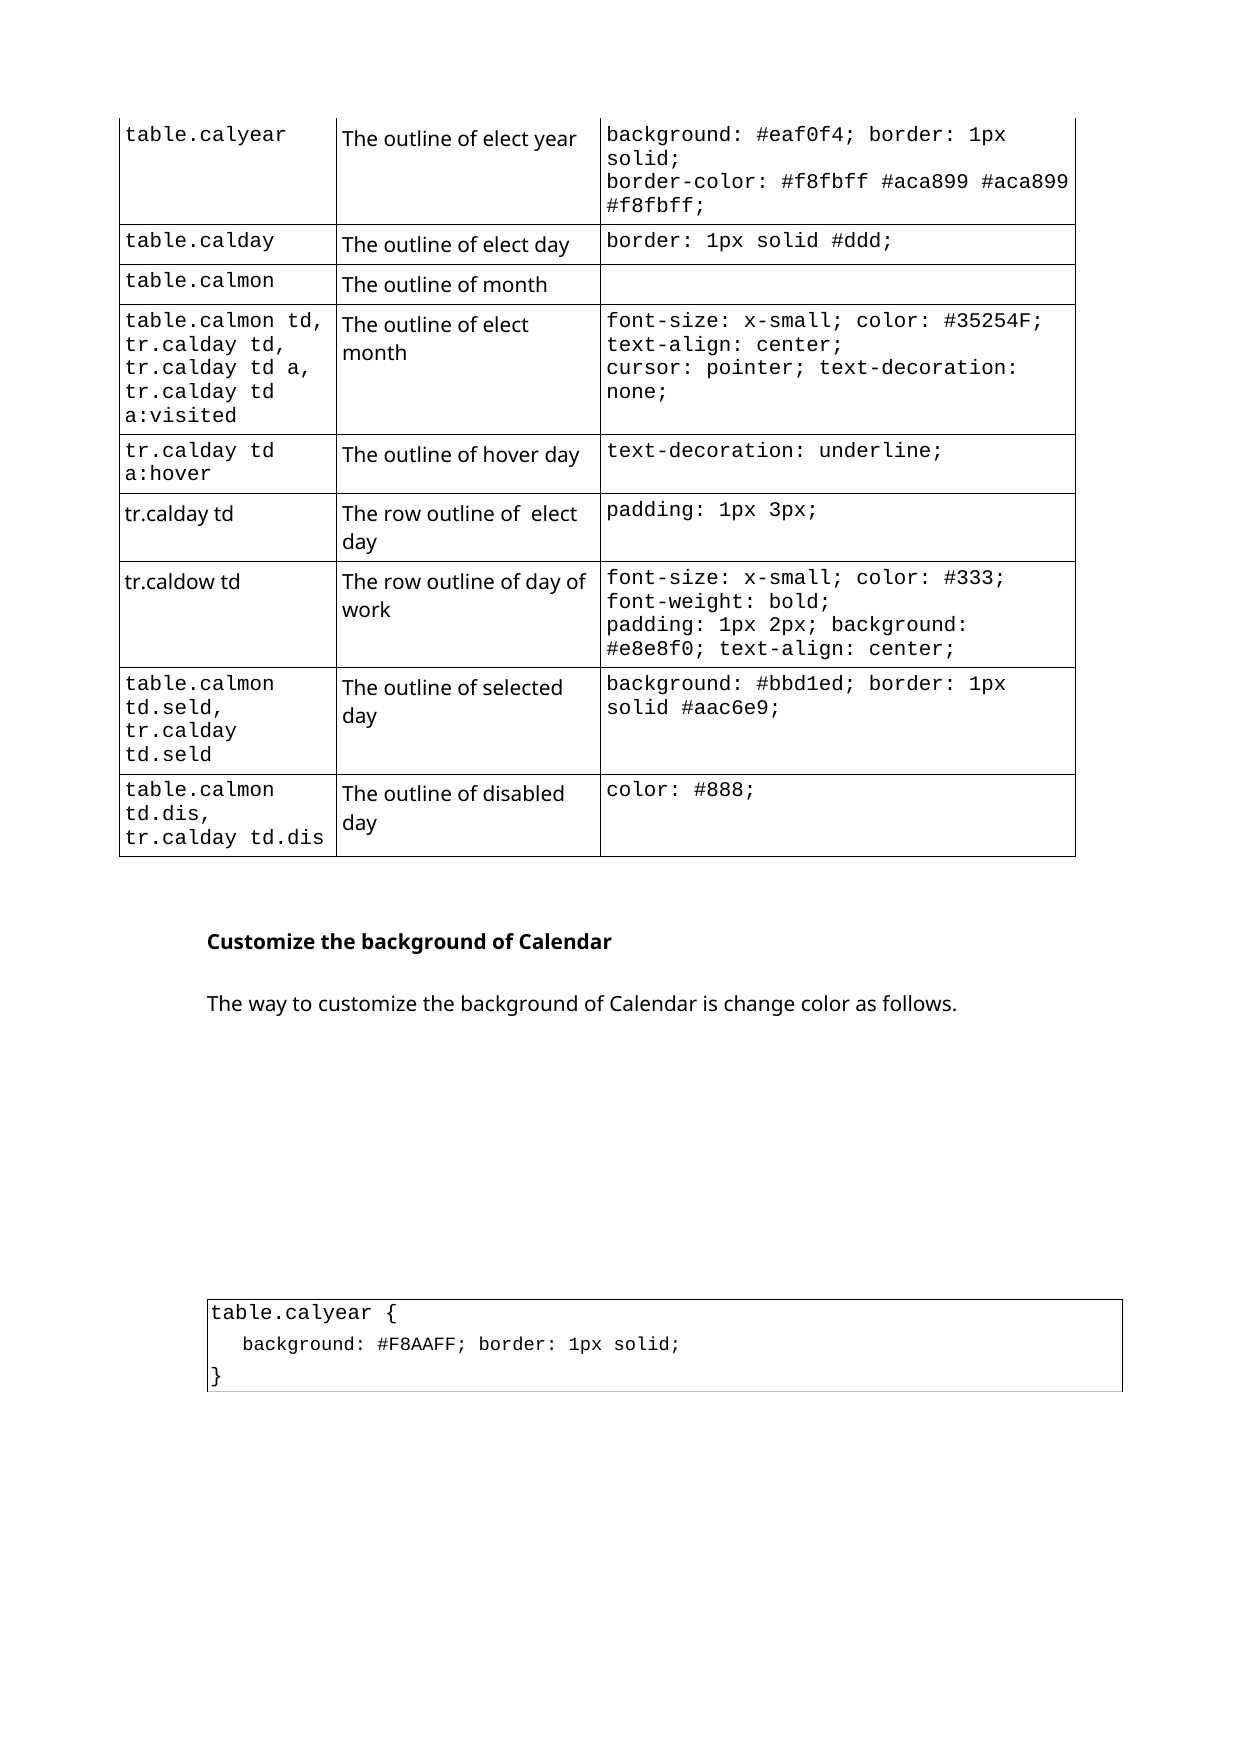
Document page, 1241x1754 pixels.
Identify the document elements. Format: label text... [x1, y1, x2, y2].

table_cell border: 1px solid #ddd; [601, 225, 1075, 264]
text table.calyear { [208, 1300, 1122, 1326]
text } [208, 1362, 1122, 1391]
table_cell The outline of elect day [337, 225, 600, 264]
table_cell The outline of elect year [337, 118, 600, 224]
table_cell font-size: x-small; color: #35254F; text-align: center; cursor: pointer; text-decoration: none; [601, 305, 1075, 434]
text The way to customize the background of Calendar is change color as follows. [207, 989, 1122, 1017]
table_cell background: #bbd1ed; border: 1px solid #aac6e9; [601, 668, 1075, 774]
table_cell The outline of elect month [337, 305, 600, 434]
table_cell table.calmon td.dis, tr.calday td.dis [120, 775, 336, 856]
table_cell table.calmon td.seld, tr.calday td.seld [120, 668, 336, 774]
table_cell tr.calday td a:hover [120, 435, 336, 493]
table_cell [601, 265, 1075, 304]
table_cell The outline of selected day [337, 668, 600, 774]
table_cell The outline of disabled day [337, 775, 600, 856]
table_cell The row outline of day of work [337, 562, 600, 667]
table_cell The outline of hover day [337, 435, 600, 493]
subtitle Customize the background of Calendar [207, 927, 1122, 956]
table_cell table.calyear [120, 118, 336, 224]
table_cell The outline of month [337, 265, 600, 304]
table_cell tr.caldow td [120, 562, 336, 667]
table_cell The row outline of elect day [337, 494, 600, 561]
table_cell tr.calday td [120, 494, 336, 561]
table_cell padding: 1px 3px; [601, 494, 1075, 561]
table_cell color: #888; [601, 775, 1075, 856]
table_cell text-decoration: underline; [601, 435, 1075, 493]
table_cell font-size: x-small; color: #333; font-weight: bold; padding: 1px 2px; background: #e8e8f0; text-align: center; [601, 562, 1075, 667]
table_cell background: #eaf0f4; border: 1px solid; border-color: #f8fbff #aca899 #aca899 #f8fbff; [601, 118, 1075, 224]
table_cell table.calday [120, 225, 336, 264]
table_cell table.calmon [120, 265, 336, 304]
text background: #F8AAFF; border: 1px solid; [208, 1332, 1122, 1356]
table_cell table.calmon td, tr.calday td, tr.calday td a, tr.calday td a:visited [120, 305, 336, 434]
